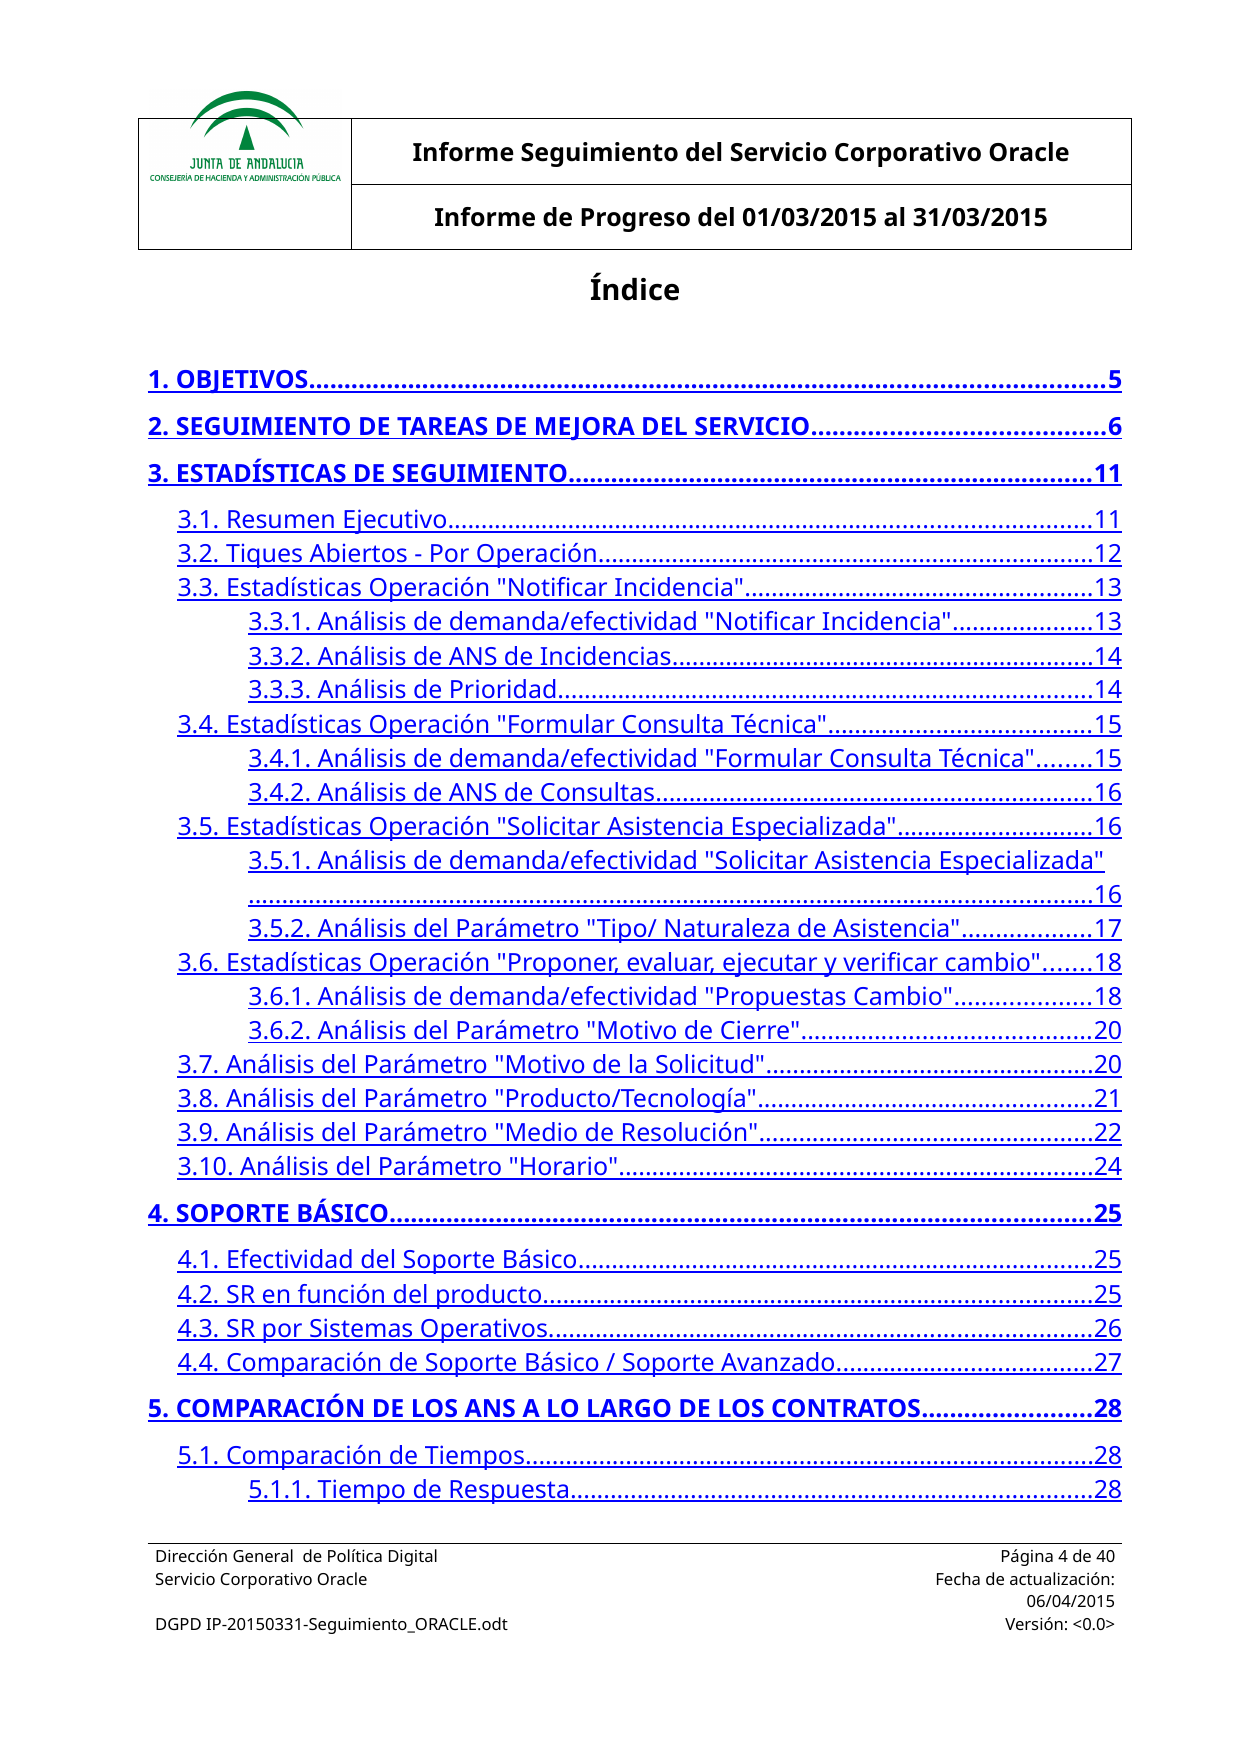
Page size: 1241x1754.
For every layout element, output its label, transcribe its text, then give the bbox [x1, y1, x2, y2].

picture [149, 89, 342, 118]
text [148, 439, 1122, 443]
text 3.7. Análisis del Parámetro "Motivo de la Solicitud" 20 [177, 1047, 1122, 1076]
text 3.8. Análisis del Parámetro "Producto/Tecnología" 21 [177, 1081, 1122, 1110]
text 3.9. Análisis del Parámetro "Medio de Resolución" 22 [177, 1115, 1122, 1144]
subtitle Índice [148, 270, 1122, 309]
text 3.6. Estadísticas Operación "Proponer, evaluar, ejecutar y verificar cambio" 18 [177, 945, 1122, 973]
text 3.3. Estadísticas Operación "Notificar Incidencia" 13 [177, 570, 1122, 599]
text 5.1. Comparación de Tiempos 28 [177, 1437, 1122, 1466]
text 3.10. Análisis del Parámetro "Horario" 24 [177, 1149, 1122, 1178]
text 3.1. Resumen Ejecutivo 11 [177, 502, 1122, 531]
text 1. Objetivos 5 [148, 362, 1122, 391]
text 4. Soporte Básico 25 [148, 1196, 1122, 1224]
text 3.6.1. Análisis de demanda/efectividad "Propuestas Cambio" 18 [177, 979, 1122, 1013]
text 3.3.3. Análisis de Prioridad. 14 [177, 672, 1122, 706]
text 5. Comparación de los ANS a lo largo de los contratos 28 [148, 1391, 1122, 1420]
text 3.5.1. Análisis de demanda/efectividad "Solicitar Asistencia Especializada" 16 [177, 842, 1122, 911]
picture [149, 119, 342, 182]
text 3.4.2. Análisis de ANS de Consultas 16 [177, 774, 1122, 808]
text [148, 1226, 1122, 1230]
text 4.3. SR por Sistemas Operativos. 26 [177, 1310, 1122, 1339]
text [177, 1468, 1122, 1472]
text 3.5. Estadísticas Operación "Solicitar Asistencia Especializada" 16 [177, 808, 1122, 837]
text 2. Seguimiento de Tareas de Mejora del Servicio 6 [148, 409, 1122, 438]
text 5.1.1. Tiempo de Respuesta 28 [177, 1472, 1122, 1506]
text 3.3.2. Análisis de ANS de Incidencias 14 [177, 638, 1122, 672]
text 3.3.1. Análisis de demanda/efectividad "Notificar Incidencia" 13 [177, 604, 1122, 638]
text [177, 975, 1122, 979]
text 3.5.2. Análisis del Parámetro "Tipo/ Naturaleza de Asistencia" 17 [177, 911, 1122, 945]
text 3.6.2. Análisis del Parámetro "Motivo de Cierre" 20 [177, 1013, 1122, 1047]
text 3. Estadísticas de Seguimiento 11 [148, 455, 1122, 484]
text 3.2. Tiques Abiertos - Por Operación 12 [177, 536, 1122, 565]
text 4.4. Comparación de Soporte Básico / Soporte Avanzado. 27 [177, 1344, 1122, 1373]
text 3.4. Estadísticas Operación "Formular Consulta Técnica" 15 [177, 706, 1122, 735]
text 3.4.1. Análisis de demanda/efectividad "Formular Consulta Técnica" 15 [177, 740, 1122, 774]
text 4.1. Efectividad del Soporte Básico 25 [177, 1242, 1122, 1271]
text 4.2. SR en función del producto. 25 [177, 1276, 1122, 1305]
